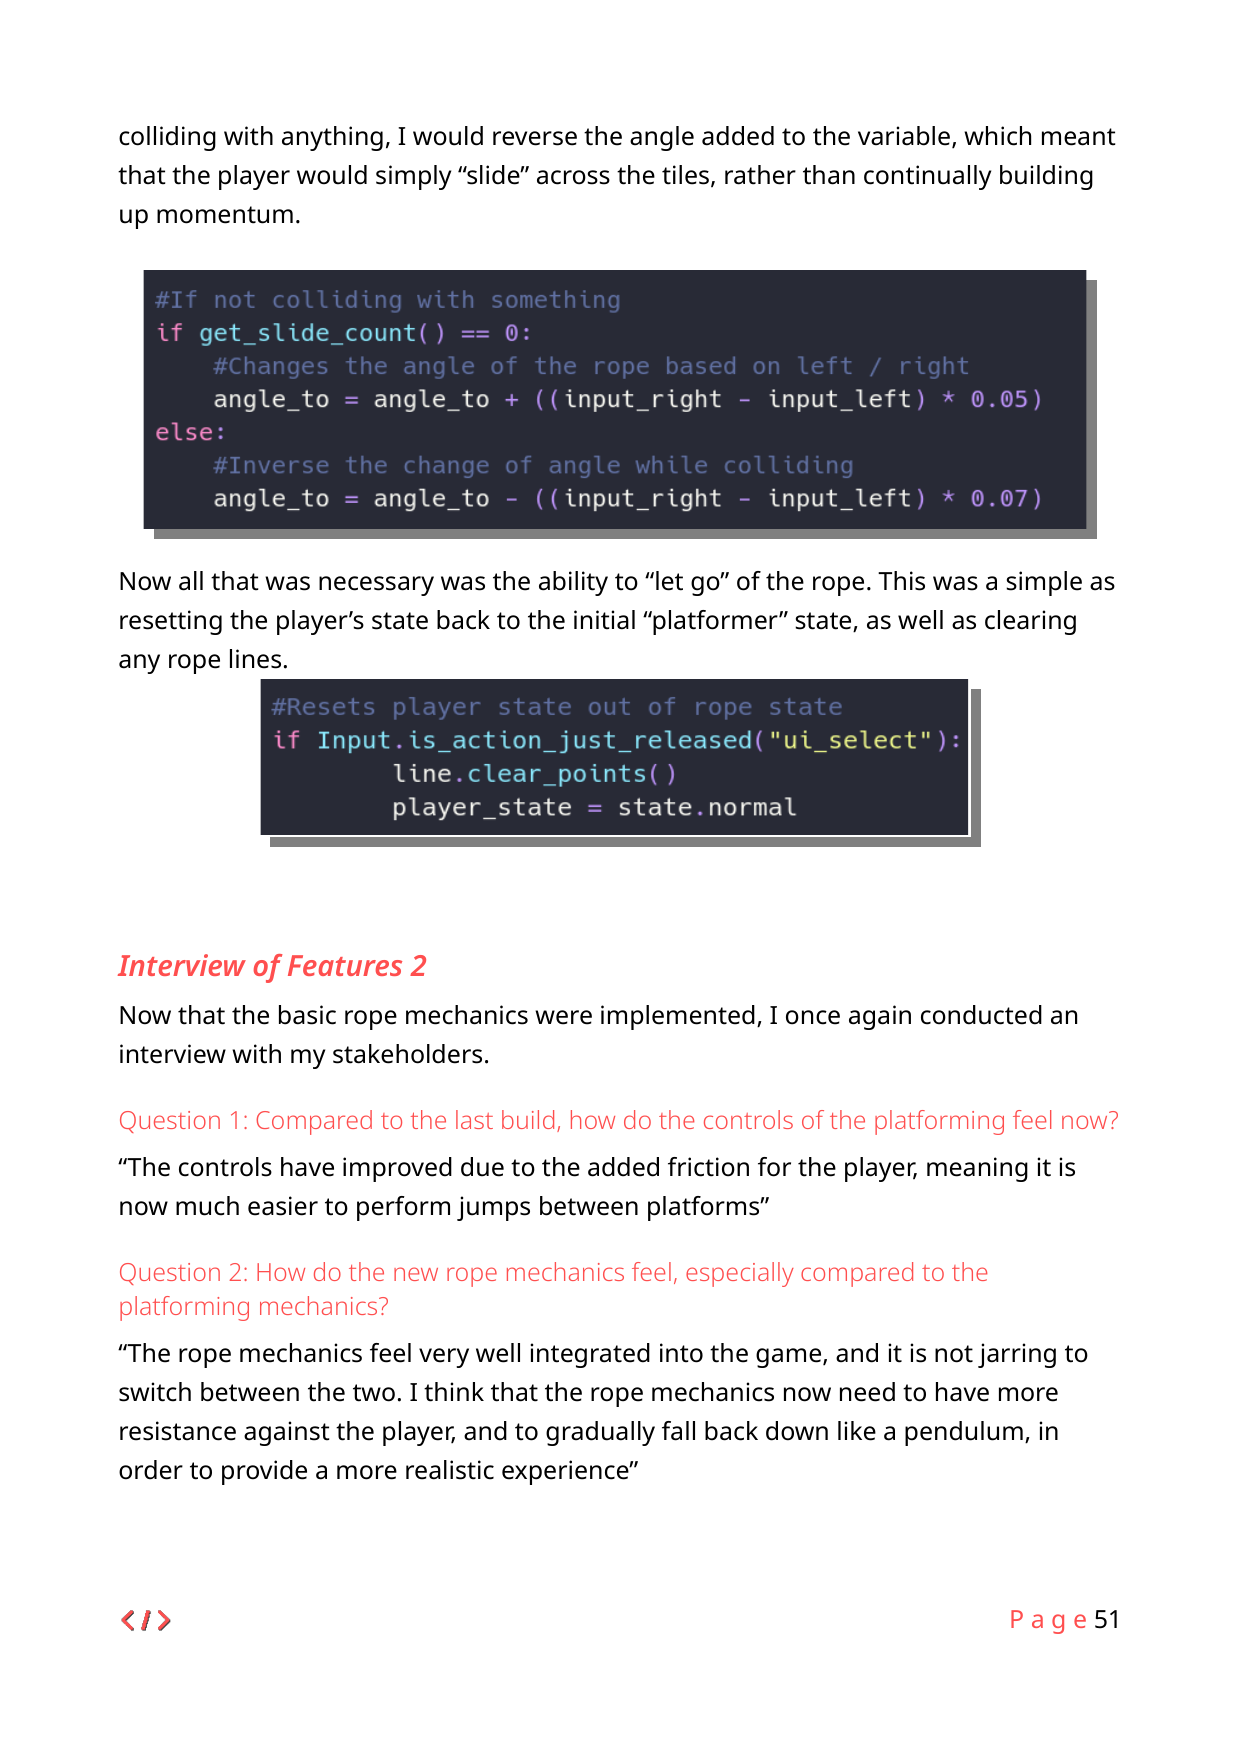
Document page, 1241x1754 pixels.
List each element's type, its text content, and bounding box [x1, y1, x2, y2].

picture [295, 670, 971, 798]
picture [116, 1591, 175, 1649]
text Now that the basic rope mechanics were implemented, I once again conducted an interview with my stakeholders. [118, 958, 1122, 1031]
subtitle Question 2: How do the new rope mechanics feel, especially compared to the platforming mechanics? [118, 1216, 1122, 1284]
subtitle Question 1: Compared to the last build, how do the controls of the platforming feel now? [118, 1064, 1122, 1098]
text Now all that was necessary was the ability to “let go” of the rope. This was a simple as resetting the player’s state back to the initial “platformer” state, as well as clearing any rope lines. [118, 211, 1122, 872]
text “The rope mechanics feel very well integrated into the game, and it is not jarring to switch between the two. I think that the rope mechanics now need to have more resistance against the player, and to gradually fall back down like a pendulum, in order to provide a more realistic experience” [118, 1296, 1122, 1448]
subtitle Interview of Features 2 [118, 906, 1122, 946]
text “The controls have improved due to the added friction for the player, meaning it is now much easier to perform jumps between platforms” [118, 1110, 1122, 1183]
picture [143, 230, 1087, 490]
text However, when colliding with the tiles, the movement “snapped” into places. I theorised that this was a build-up of momentum due to the “angle_to” variable still being increased, even if the player was colliding. To rectify this, if the player was colliding with anything, I would reverse the angle added to the variable, which meant that the player would simply “slide” across the tiles, rather than continually building up momentum. [118, 118, 1122, 191]
